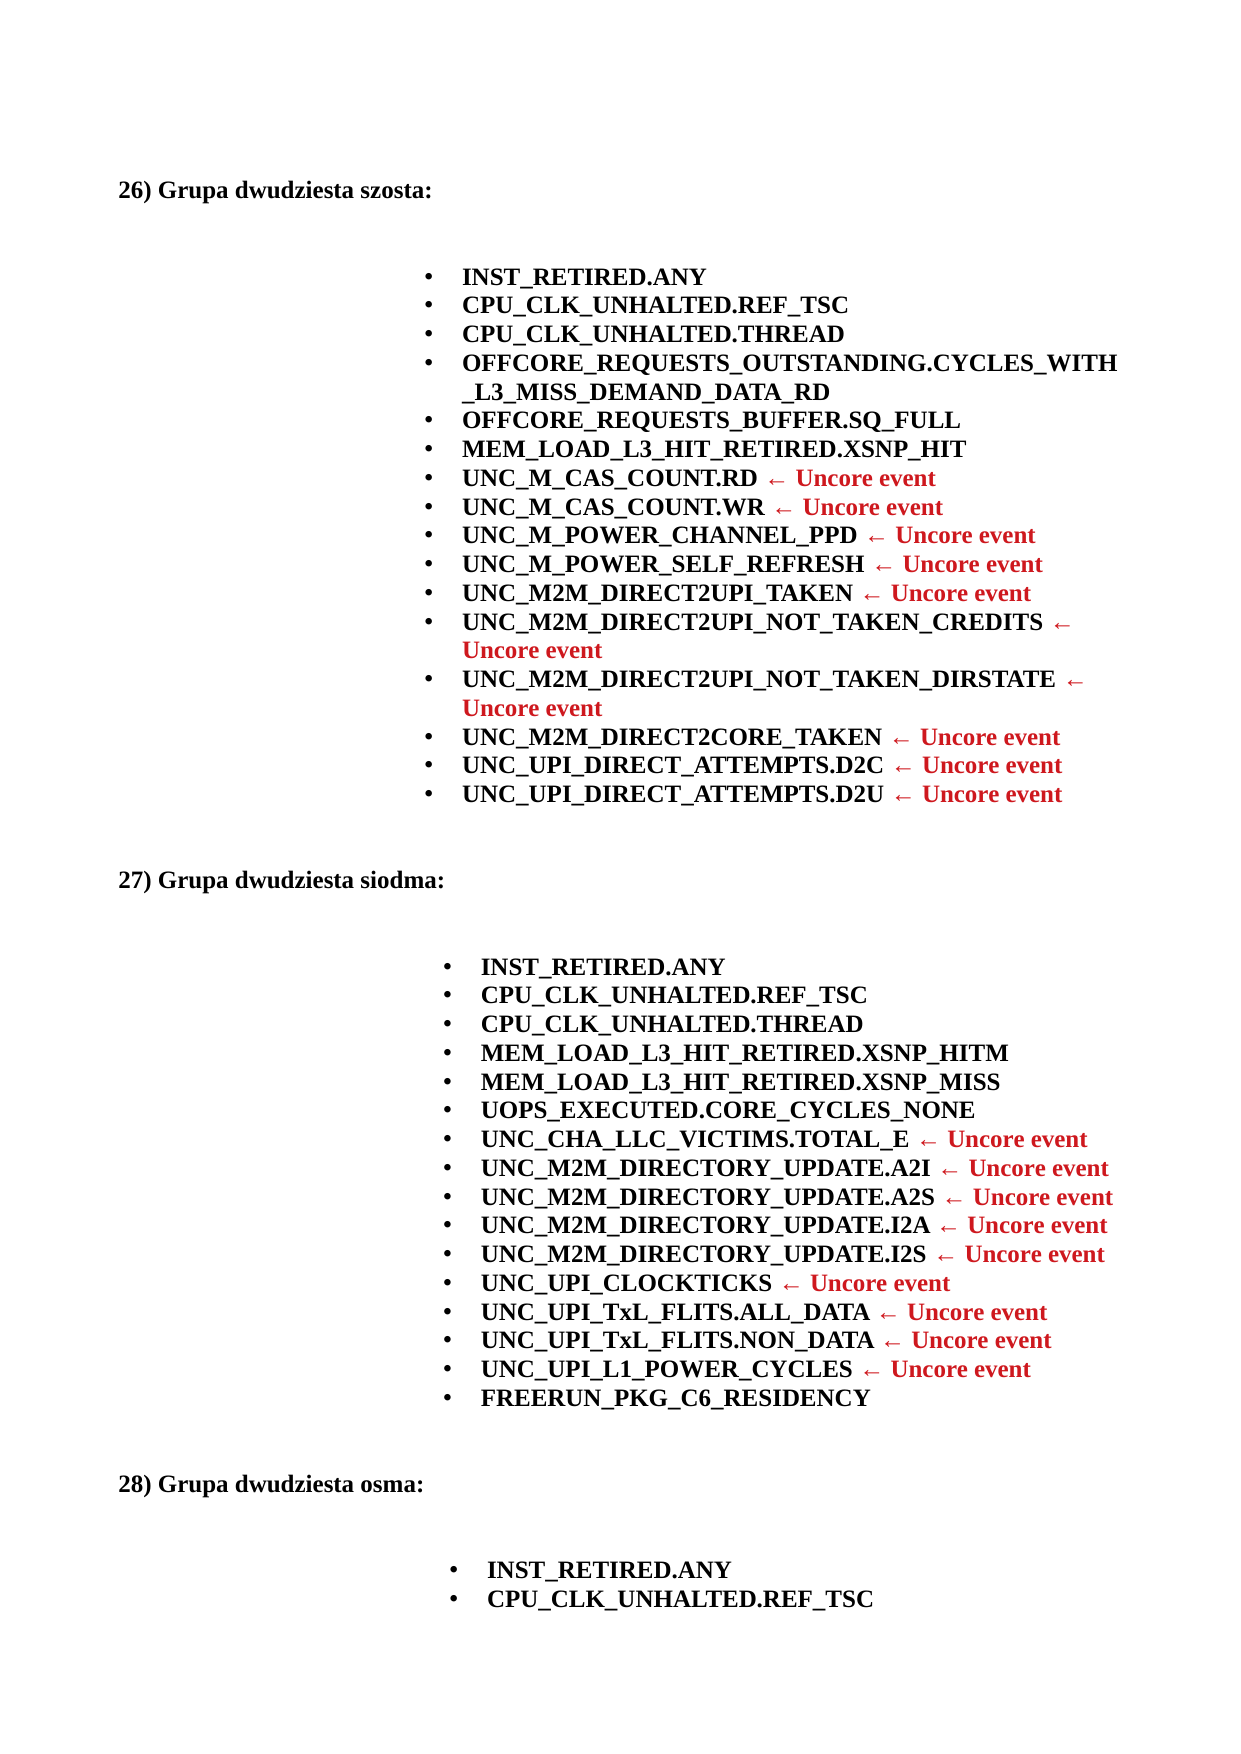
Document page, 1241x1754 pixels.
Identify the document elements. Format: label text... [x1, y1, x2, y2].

list UNC_CHA_LLC_VICTIMS.TOTAL_E ← Uncore event [443, 1124, 1122, 1153]
list UNC_M2M_DIRECT2UPI_TAKEN ← Uncore event [424, 578, 1122, 607]
list UNC_UPI_L1_POWER_CYCLES ← Uncore event [443, 1354, 1122, 1383]
text 26) Grupa dwudziesta szosta: [118, 176, 1122, 204]
list MEM_LOAD_L3_HIT_RETIRED.XSNP_MISS [443, 1067, 1122, 1096]
list UNC_UPI_TxL_FLITS.NON_DATA ← Uncore event [443, 1326, 1122, 1354]
list INST_RETIRED.ANY [443, 952, 1122, 981]
list UNC_M2M_DIRECTORY_UPDATE.A2I ← Uncore event [443, 1153, 1122, 1182]
list UNC_M2M_DIRECT2UPI_NOT_TAKEN_CREDITS ← Uncore event [424, 607, 1122, 664]
list CPU_CLK_UNHALTED.THREAD [443, 1009, 1122, 1038]
list UNC_M_CAS_COUNT.WR ← Uncore event [424, 492, 1122, 521]
text 28) Grupa dwudziesta osma: [118, 1469, 1122, 1498]
list UNC_M2M_DIRECT2CORE_TAKEN ← Uncore event [424, 722, 1122, 751]
list UOPS_EXECUTED.CORE_CYCLES_NONE [443, 1096, 1122, 1124]
list UNC_UPI_TxL_FLITS.ALL_DATA ← Uncore event [443, 1297, 1122, 1326]
list MEM_LOAD_L3_HIT_RETIRED.XSNP_HIT [424, 434, 1122, 463]
list UNC_M_POWER_CHANNEL_PPD ← Uncore event [424, 521, 1122, 549]
list UNC_M2M_DIRECTORY_UPDATE.A2S ← Uncore event [443, 1182, 1122, 1211]
text 27) Grupa dwudziesta siodma: [118, 866, 1122, 894]
list OFFCORE_REQUESTS_OUTSTANDING.CYCLES_WITH_L3_MISS_DEMAND_DATA_RD [424, 348, 1122, 406]
list UNC_M_CAS_COUNT.RD ← Uncore event [424, 463, 1122, 492]
list OFFCORE_REQUESTS_BUFFER.SQ_FULL [424, 406, 1122, 434]
list UNC_M_POWER_SELF_REFRESH ← Uncore event [424, 549, 1122, 578]
list MEM_LOAD_L3_HIT_RETIRED.XSNP_HITM [443, 1038, 1122, 1067]
list FREERUN_PKG_C6_RESIDENCY [443, 1383, 1122, 1412]
list UNC_UPI_CLOCKTICKS ← Uncore event [443, 1268, 1122, 1297]
list UNC_UPI_DIRECT_ATTEMPTS.D2C ← Uncore event [424, 751, 1122, 779]
list INST_RETIRED.ANY [424, 262, 1122, 291]
list UNC_M2M_DIRECTORY_UPDATE.I2S ← Uncore event [443, 1239, 1122, 1268]
list CPU_CLK_UNHALTED.REF_TSC [449, 1584, 1122, 1613]
list INST_RETIRED.ANY [449, 1556, 1122, 1584]
list CPU_CLK_UNHALTED.THREAD [424, 319, 1122, 348]
list UNC_M2M_DIRECTORY_UPDATE.I2A ← Uncore event [443, 1211, 1122, 1239]
list UNC_M2M_DIRECT2UPI_NOT_TAKEN_DIRSTATE ← Uncore event [424, 664, 1122, 722]
list CPU_CLK_UNHALTED.REF_TSC [424, 291, 1122, 319]
list CPU_CLK_UNHALTED.REF_TSC [443, 981, 1122, 1009]
list UNC_UPI_DIRECT_ATTEMPTS.D2U ← Uncore event [424, 779, 1122, 808]
